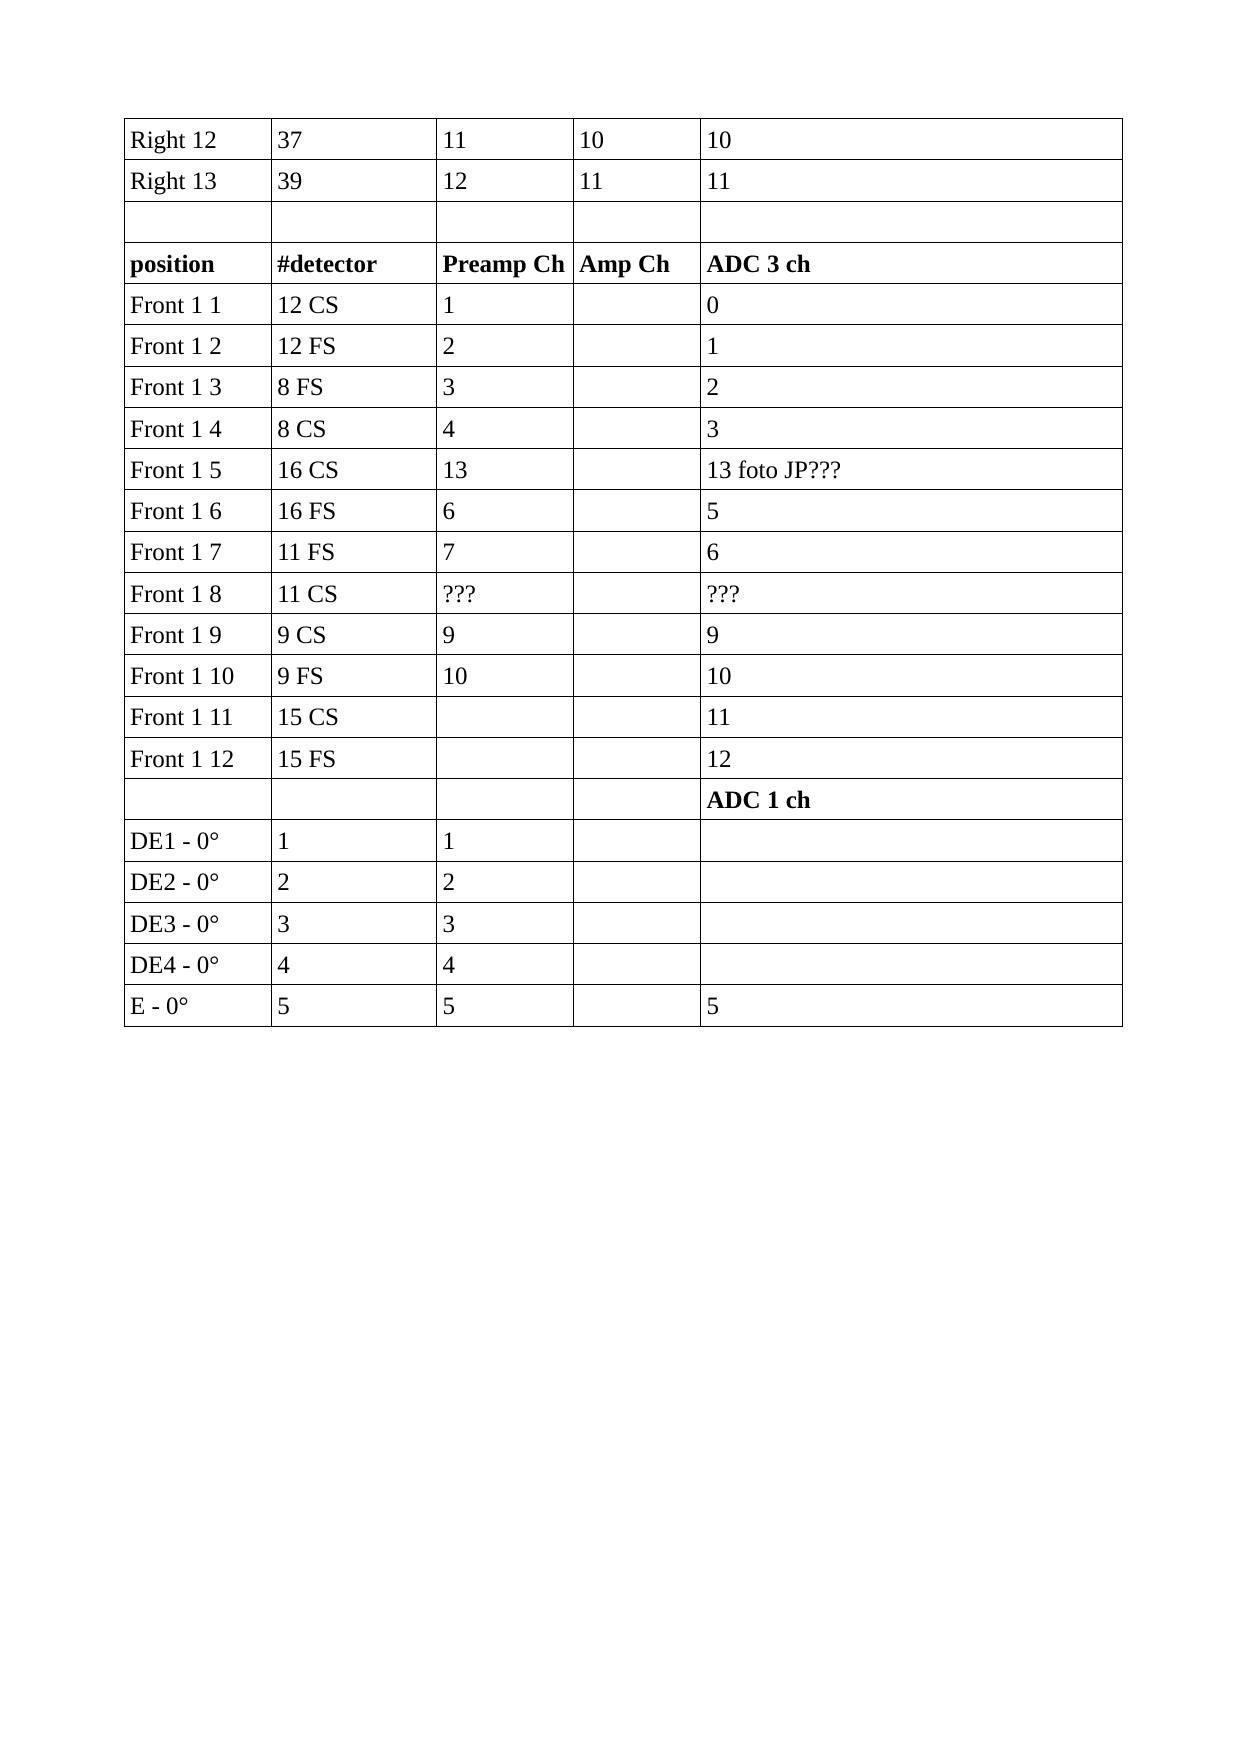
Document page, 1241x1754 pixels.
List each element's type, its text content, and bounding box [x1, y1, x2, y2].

table_cell 4 [272, 944, 436, 984]
table_cell E - 0° [125, 985, 271, 1026]
table_cell 11 [701, 160, 1122, 201]
table_cell 11 [701, 697, 1122, 737]
table_cell ADC 3 ch [701, 243, 1122, 283]
table_cell 2 [437, 862, 573, 902]
table_cell 7 [437, 532, 573, 572]
table_cell 8 CS [272, 408, 436, 448]
table_cell [574, 903, 700, 943]
table_cell [437, 779, 573, 819]
table_cell 11 FS [272, 532, 436, 572]
table_cell 37 [272, 119, 436, 159]
table_cell Front 1 6 [125, 490, 271, 531]
table_cell Front 1 3 [125, 367, 271, 407]
table_cell 2 [701, 367, 1122, 407]
table_cell 1 [701, 325, 1122, 366]
table_cell 13 foto JP??? [701, 449, 1122, 489]
table_cell Front 1 7 [125, 532, 271, 572]
table_cell [125, 779, 271, 819]
table_cell Front 1 11 [125, 697, 271, 737]
table_cell [574, 655, 700, 696]
table_cell [574, 985, 700, 1026]
table_cell [701, 903, 1122, 943]
table_cell Front 1 8 [125, 573, 271, 613]
table_cell 3 [701, 408, 1122, 448]
table_cell 1 [437, 820, 573, 861]
table_cell [574, 862, 700, 902]
table_cell Amp Ch [574, 243, 700, 283]
table_cell [701, 202, 1122, 242]
table_cell 9 FS [272, 655, 436, 696]
table_cell ADC 1 ch [701, 779, 1122, 819]
table_cell ??? [437, 573, 573, 613]
table_cell Front 1 5 [125, 449, 271, 489]
table_cell [437, 738, 573, 778]
table_cell [701, 862, 1122, 902]
table_cell 15 FS [272, 738, 436, 778]
table_cell position [125, 243, 271, 283]
table_cell [125, 202, 271, 242]
table_cell 11 [574, 160, 700, 201]
table_cell [574, 449, 700, 489]
table_cell 10 [701, 655, 1122, 696]
table_cell 39 [272, 160, 436, 201]
table_cell [574, 614, 700, 654]
table_cell 15 CS [272, 697, 436, 737]
table_cell DE4 - 0° [125, 944, 271, 984]
table_cell 6 [701, 532, 1122, 572]
table_cell 16 CS [272, 449, 436, 489]
table_cell [272, 779, 436, 819]
table_cell 5 [701, 985, 1122, 1026]
table_cell [574, 944, 700, 984]
table_cell 5 [437, 985, 573, 1026]
table_cell Front 1 1 [125, 284, 271, 324]
table_cell 3 [437, 367, 573, 407]
table_cell 3 [272, 903, 436, 943]
table_cell [272, 202, 436, 242]
table_cell Right 12 [125, 119, 271, 159]
table_cell ??? [701, 573, 1122, 613]
table_cell DE1 - 0° [125, 820, 271, 861]
table_cell Front 1 2 [125, 325, 271, 366]
table_cell 3 [437, 903, 573, 943]
table_cell [574, 573, 700, 613]
table_cell [574, 738, 700, 778]
table_cell 10 [574, 119, 700, 159]
table_cell 11 [437, 119, 573, 159]
table_cell 2 [437, 325, 573, 366]
table_cell Front 1 10 [125, 655, 271, 696]
table_cell [574, 367, 700, 407]
table_cell 11 CS [272, 573, 436, 613]
table_cell 9 CS [272, 614, 436, 654]
table_cell [574, 532, 700, 572]
table_cell [574, 820, 700, 861]
table_cell 0 [701, 284, 1122, 324]
table_cell 12 [701, 738, 1122, 778]
table_cell DE3 - 0° [125, 903, 271, 943]
table_cell 12 FS [272, 325, 436, 366]
table_cell #detector [272, 243, 436, 283]
table_cell 1 [272, 820, 436, 861]
table_cell 6 [437, 490, 573, 531]
table_cell 16 FS [272, 490, 436, 531]
table_cell [701, 820, 1122, 861]
table_cell 9 [437, 614, 573, 654]
table_cell 12 [437, 160, 573, 201]
table_cell Front 1 12 [125, 738, 271, 778]
table_cell 9 [701, 614, 1122, 654]
table_cell Front 1 4 [125, 408, 271, 448]
table_cell DE2 - 0° [125, 862, 271, 902]
table_cell 12 CS [272, 284, 436, 324]
table_cell [574, 490, 700, 531]
table_cell [574, 779, 700, 819]
table_cell 13 [437, 449, 573, 489]
table_cell 10 [437, 655, 573, 696]
table_cell 10 [701, 119, 1122, 159]
table_cell [437, 202, 573, 242]
table_cell 1 [437, 284, 573, 324]
table_cell 4 [437, 944, 573, 984]
table_cell Right 13 [125, 160, 271, 201]
table_cell Preamp Ch [437, 243, 573, 283]
table_cell [574, 284, 700, 324]
table_cell 5 [701, 490, 1122, 531]
table_cell [574, 408, 700, 448]
table_cell [701, 944, 1122, 984]
table_cell [574, 697, 700, 737]
table_cell Front 1 9 [125, 614, 271, 654]
table_cell 8 FS [272, 367, 436, 407]
table_cell 2 [272, 862, 436, 902]
table_cell [574, 325, 700, 366]
table_cell [574, 202, 700, 242]
table_cell [437, 697, 573, 737]
table_cell 5 [272, 985, 436, 1026]
table_cell 4 [437, 408, 573, 448]
